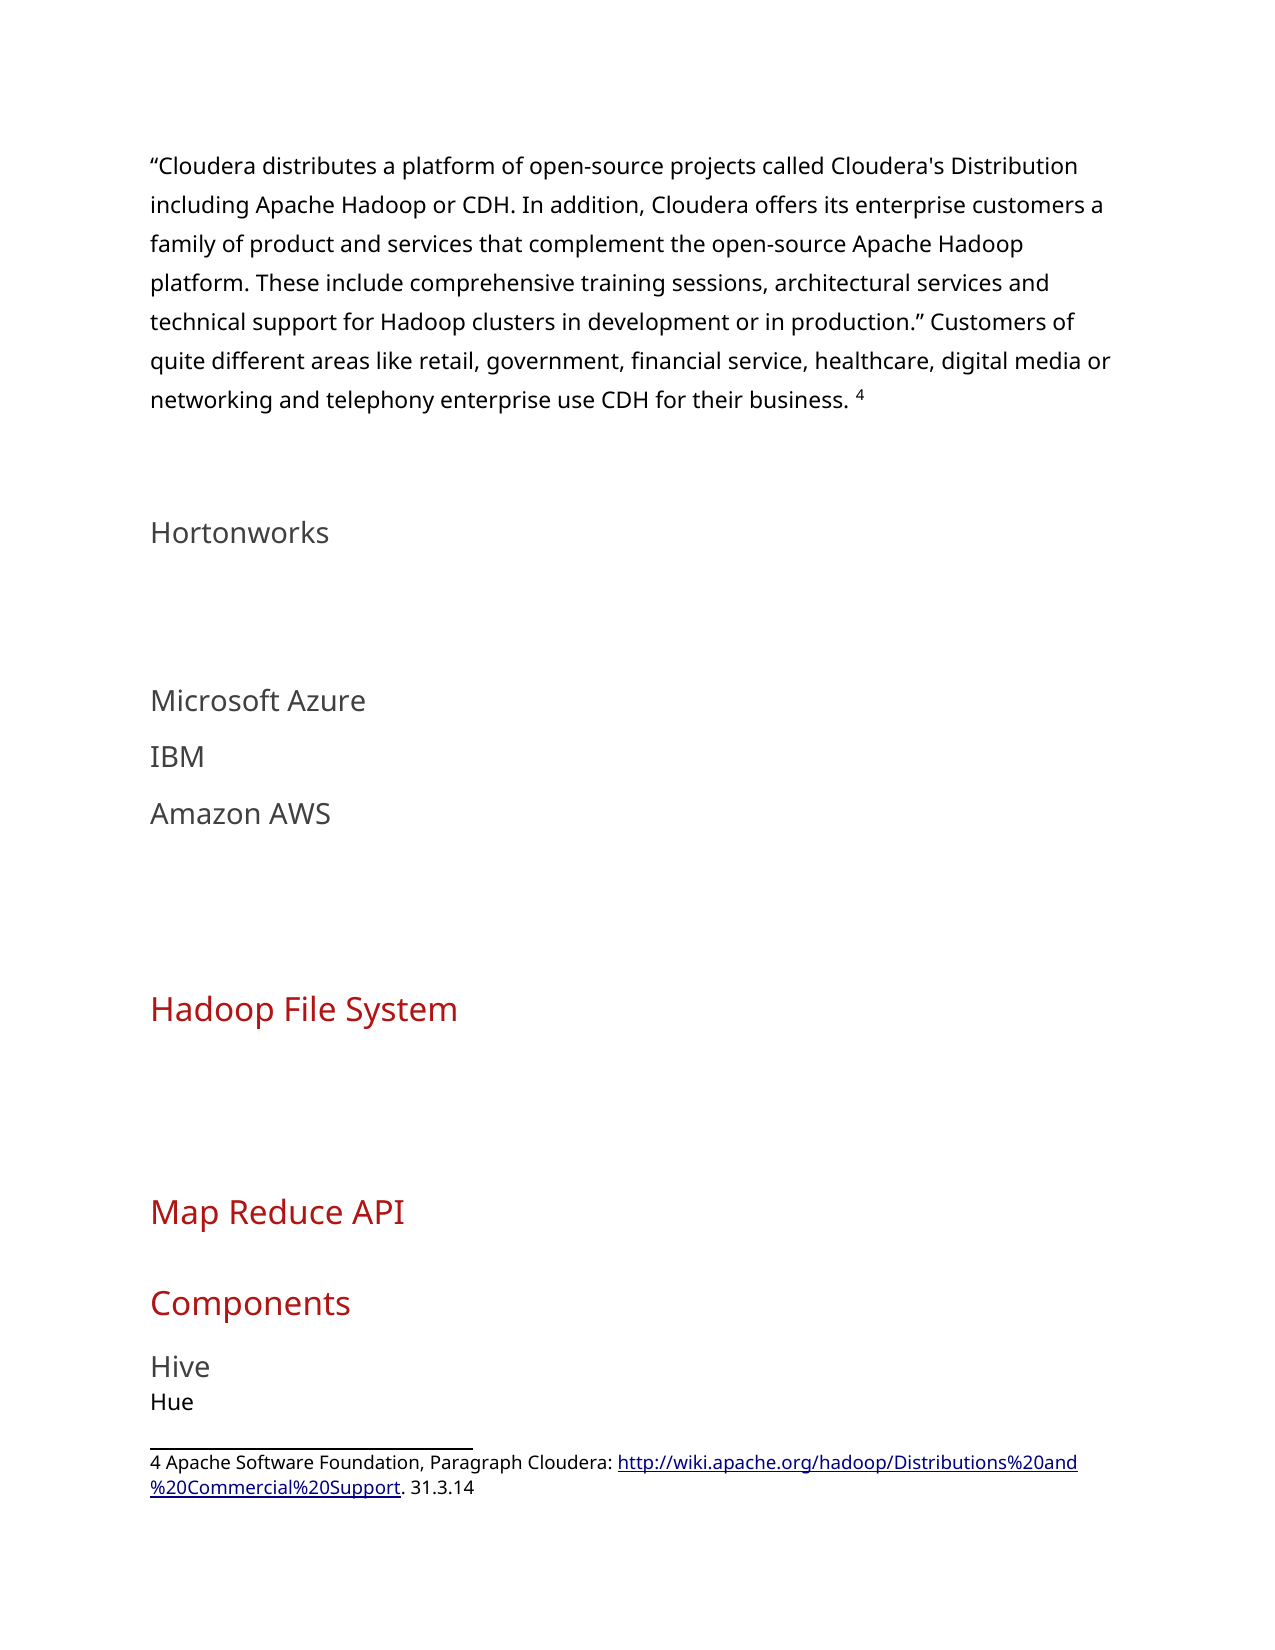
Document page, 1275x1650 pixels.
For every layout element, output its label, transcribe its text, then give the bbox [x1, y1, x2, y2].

subtitle IBM [150, 737, 1125, 776]
text Hue [150, 1386, 1125, 1417]
subtitle Hortonworks [150, 512, 1125, 552]
subtitle Hadoop File System [150, 986, 1125, 1031]
subtitle Microsoft Azure [150, 680, 1125, 720]
subtitle Hive [150, 1346, 1125, 1386]
text “Cloudera distributes a platform of open-source projects called Cloudera's Distribution including Apache Hadoop or CDH. In addition, Cloudera offers its enterprise customers a family of product and services that complement the open-source Apache Hadoop platform. These include comprehensive training sessions, architectural services and technical support for Hadoop clusters in development or in production.” Customers of quite different areas like retail, government, financial service, healthcare, digital media or networking and telephony enterprise use CDH for their business. [150, 150, 1125, 416]
subtitle Amazon AWS [150, 793, 1125, 833]
subtitle Components [150, 1280, 1125, 1325]
subtitle Map Reduce API [150, 1188, 1125, 1234]
text Apache Software Foundation, Paragraph Cloudera: http://wiki.apache.org/hadoop/Distributions%20and%20Commercial%20Support. 31.3.14 [150, 1449, 1125, 1500]
